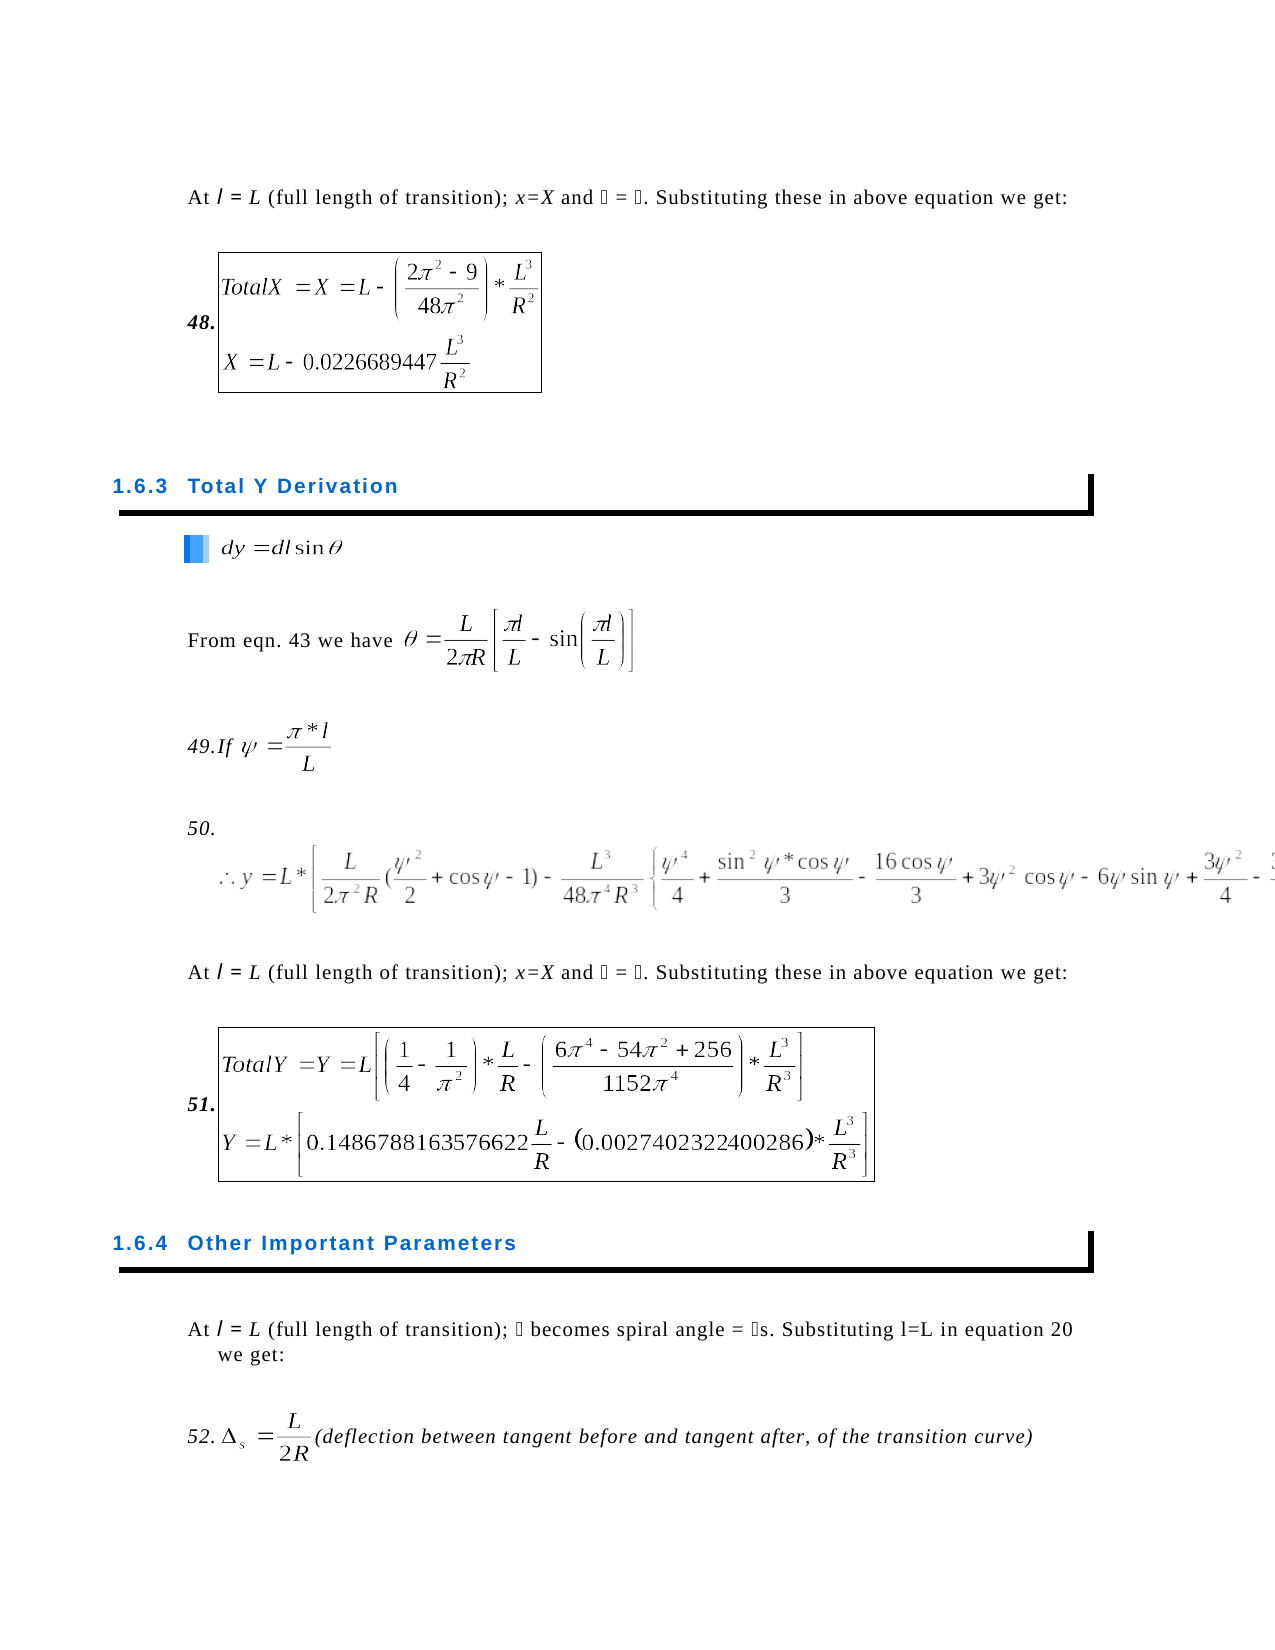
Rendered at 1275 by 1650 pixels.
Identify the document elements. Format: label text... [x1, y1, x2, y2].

text At l = L (full length of transition);  becomes spiral angle = s. Substituting l=L in equation 20 we get: [187, 1314, 1087, 1366]
text At l = L (full length of transition); x=X and  = . Substituting these in above equation we get: [187, 182, 1087, 211]
list (deflection between tangent before and tangent after, of the transition curve) [187, 1407, 1087, 1466]
text At l = L (full length of transition); x=X and  = . Substituting these in above equation we get: [187, 957, 1087, 986]
subtitle Total Y Derivation [112, 474, 1087, 510]
list If [187, 716, 1087, 775]
text From eqn. 43 we have [187, 604, 1087, 676]
subtitle Other Important Parameters [112, 1231, 1087, 1267]
